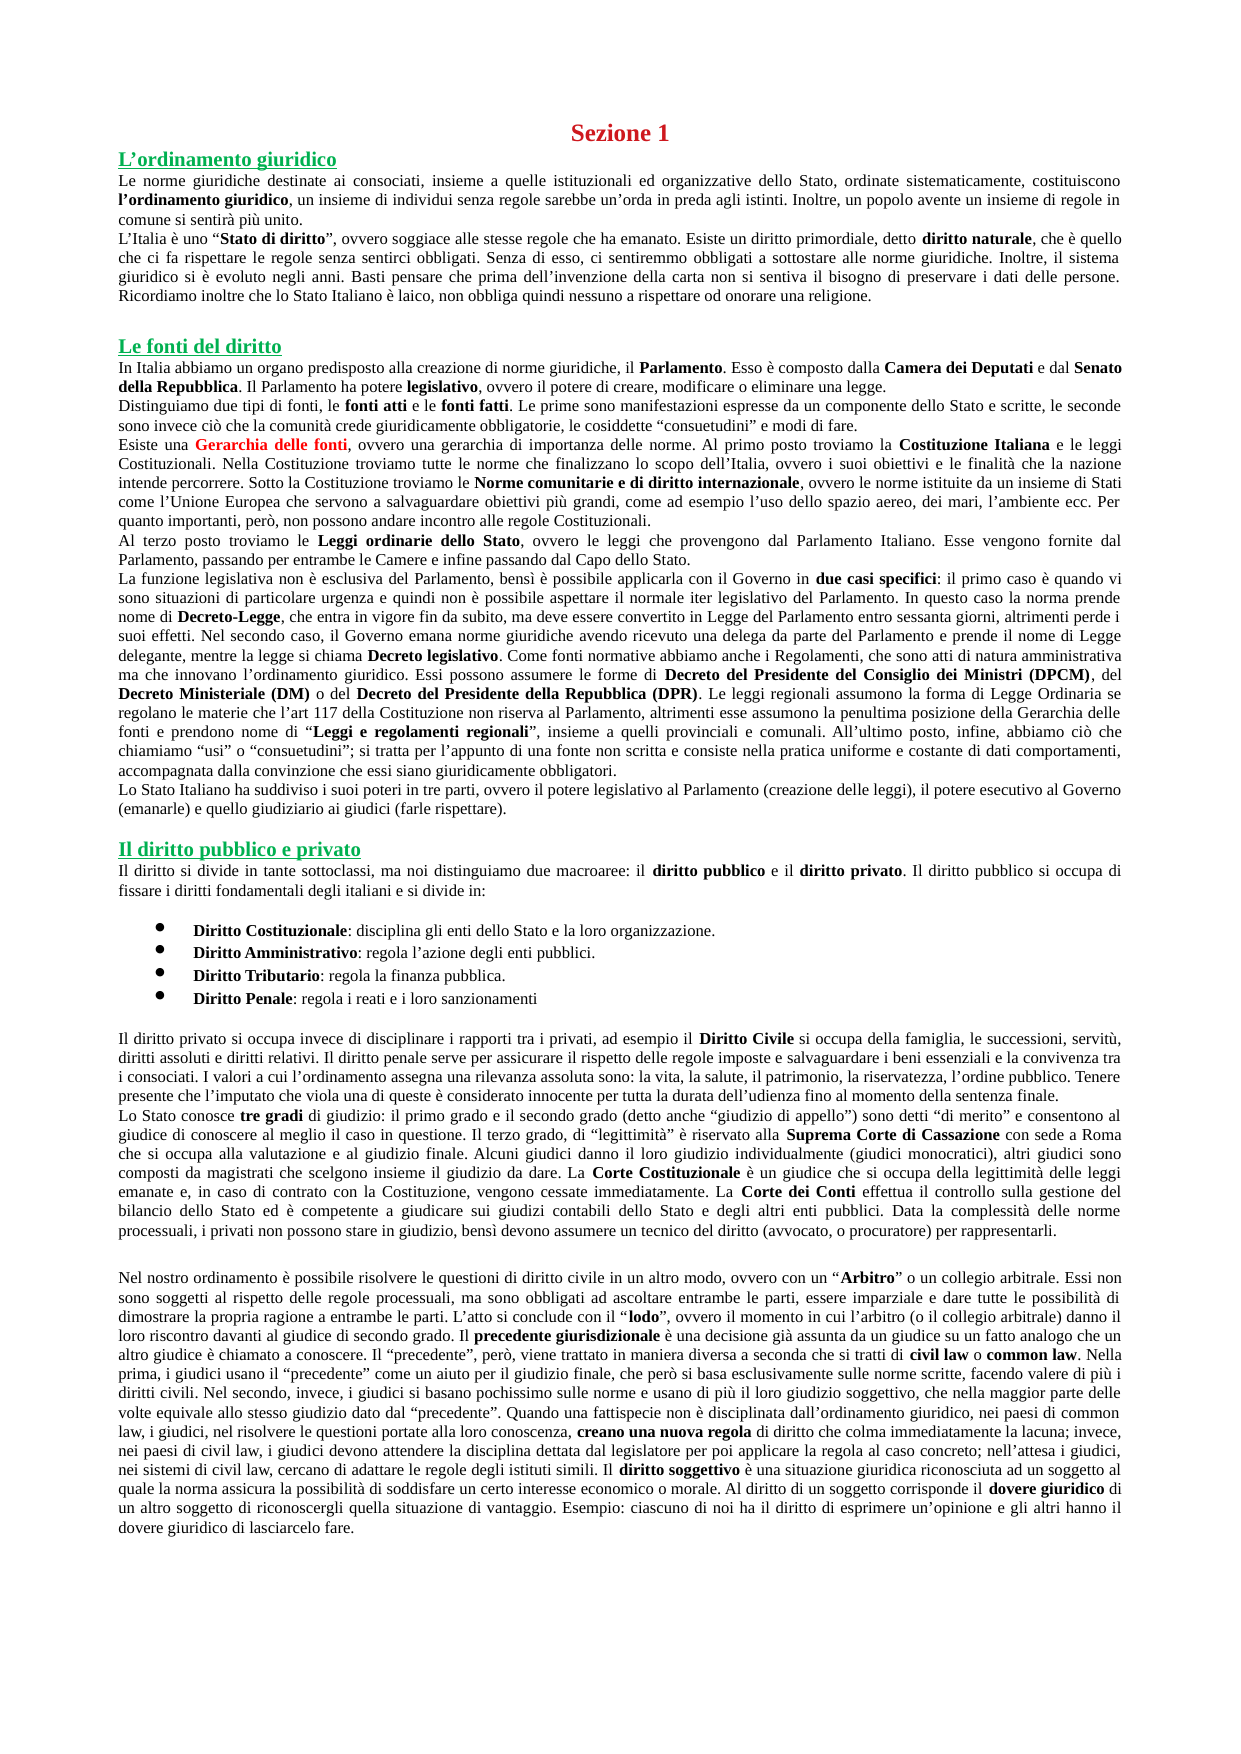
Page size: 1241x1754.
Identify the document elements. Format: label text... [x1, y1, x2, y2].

text Le fonti del diritto [118, 334, 1122, 358]
text Sezione 1 [118, 118, 1122, 147]
text La funzione legislativa non è esclusiva del Parlamento, bensì è possibile applicarla con il Governo in due casi specifici: il primo caso è quando vi sono situazioni di particolare urgenza e quindi non è possibile aspettare il normale iter legislativo del Parlamento. In questo caso la norma prende nome di Decreto-Legge, che entra in vigore fin da subito, ma deve essere convertito in Legge del Parlamento entro sessanta giorni, altrimenti perde i suoi effetti. Nel secondo caso, il Governo emana norme giuridiche avendo ricevuto una delega da parte del Parlamento e prende il nome di Legge delegante, mentre la legge si chiama Decreto legislativo. Come fonti normative abbiamo anche i Regolamenti, che sono atti di natura amministrativa ma che innovano l’ordinamento giuridico. Essi possono assumere le forme di Decreto del Presidente del Consiglio dei Ministri (DPCM), del Decreto Ministeriale (DM) o del Decreto del Presidente della Repubblica (DPR). Le leggi regionali assumono la forma di Legge Ordinaria se regolano le materie che l’art 117 della Costituzione non riserva al Parlamento, altrimenti esse assumono la penultima posizione della Gerarchia delle fonti e prendono nome di “Leggi e regolamenti regionali”, insieme a quelli provinciali e comunali. All’ultimo posto, infine, abbiamo ciò che chiamiamo “usi” o “consuetudini”; si tratta per l’appunto di una fonte non scritta e consiste nella pratica uniforme e costante di dati comportamenti, accompagnata dalla convinzione che essi siano giuridicamente obbligatori. [118, 569, 1122, 779]
list Diritto Penale: regola i reati e i loro sanzionamenti [156, 987, 1122, 1009]
text Il diritto si divide in tante sottoclassi, ma noi distinguiamo due macroaree: il diritto pubblico e il diritto privato. Il diritto pubblico si occupa di fissare i diritti fondamentali degli italiani e si divide in: [118, 861, 1122, 899]
text Nel nostro ordinamento è possibile risolvere le questioni di diritto civile in un altro modo, ovvero con un “Arbitro” o un collegio arbitrale. Essi non sono soggetti al rispetto delle regole processuali, ma sono obbligati ad ascoltare entrambe le parti, essere imparziale e dare tutte le possibilità di dimostrare la propria ragione a entrambe le parti. L’atto si conclude con il “lodo”, ovvero il momento in cui l’arbitro (o il collegio arbitrale) danno il loro riscontro davanti al giudice di secondo grado. Il precedente giurisdizionale è una decisione già assunta da un giudice su un fatto analogo che un altro giudice è chiamato a conoscere. Il “precedente”, però, viene trattato in maniera diversa a seconda che si tratti di civil law o common law. Nella prima, i giudici usano il “precedente” come un aiuto per il giudizio finale, che però si basa esclusivamente sulle norme scritte, facendo valere di più i diritti civili. Nel secondo, invece, i giudici si basano pochissimo sulle norme e usano di più il loro giudizio soggettivo, che nella maggior parte delle volte equivale allo stesso giudizio dato dal “precedente”. Quando una fattispecie non è disciplinata dall’ordinamento giuridico, nei paesi di common law, i giudici, nel risolvere le questioni portate alla loro conoscenza, creano una nuova regola di diritto che colma immediatamente la lacuna; invece, nei paesi di civil law, i giudici devono attendere la disciplina dettata dal legislatore per poi applicare la regola al caso concreto; nell’attesa i giudici, nei sistemi di civil law, cercano di adattare le regole degli istituti simili. Il diritto soggettivo è una situazione giuridica riconosciuta ad un soggetto al quale la norma assicura la possibilità di soddisfare un certo interesse economico o morale. Al diritto di un soggetto corrisponde il dovere giuridico di un altro soggetto di riconoscergli quella situazione di vantaggio. Esempio: ciascuno di noi ha il diritto di esprimere un’opinione e gli altri hanno il dovere giuridico di lasciarcelo fare. [118, 1268, 1122, 1537]
text Distinguiamo due tipi di fonti, le fonti atti e le fonti fatti. Le prime sono manifestazioni espresse da un componente dello Stato e scritte, le seconde sono invece ciò che la comunità crede giuridicamente obbligatorie, le cosiddette “consuetudini” e modi di fare. [118, 396, 1122, 434]
text In Italia abbiamo un organo predisposto alla creazione di norme giuridiche, il Parlamento. Esso è composto dalla Camera dei Deputati e dal Senato della Repubblica. Il Parlamento ha potere legislativo, ovvero il potere di creare, modificare o eliminare una legge. [118, 358, 1122, 396]
text Il diritto pubblico e privato [118, 837, 1122, 861]
list Diritto Amministrativo: regola l’azione degli enti pubblici. [156, 941, 1122, 964]
list Diritto Costituzionale: disciplina gli enti dello Stato e la loro organizzazione. [156, 919, 1122, 941]
text L’Italia è uno “Stato di diritto”, ovvero soggiace alle stesse regole che ha emanato. Esiste un diritto primordiale, detto diritto naturale, che è quello che ci fa rispettare le regole senza sentirci obbligati. Senza di esso, ci sentiremmo obbligati a sottostare alle norme giuridiche. Inoltre, il sistema giuridico si è evoluto negli anni. Basti pensare che prima dell’invenzione della carta non si sentiva il bisogno di preservare i dati delle persone. Ricordiamo inoltre che lo Stato Italiano è laico, non obbliga quindi nessuno a rispettare od onorare una religione. [118, 228, 1122, 305]
text Al terzo posto troviamo le Leggi ordinarie dello Stato, ovvero le leggi che provengono dal Parlamento Italiano. Esse vengono fornite dal Parlamento, passando per entrambe le Camere e infine passando dal Capo dello Stato. [118, 530, 1122, 569]
list Diritto Tributario: regola la finanza pubblica. [156, 964, 1122, 987]
text Le norme giuridiche destinate ai consociati, insieme a quelle istituzionali ed organizzative dello Stato, ordinate sistematicamente, costituiscono l’ordinamento giuridico, un insieme di individui senza regole sarebbe un’orda in preda agli istinti. Inoltre, un popolo avente un insieme di regole in comune si sentirà più unito. [118, 171, 1122, 228]
text Esiste una Gerarchia delle fonti, ovvero una gerarchia di importanza delle norme. Al primo posto troviamo la Costituzione Italiana e le leggi Costituzionali. Nella Costituzione troviamo tutte le norme che finalizzano lo scopo dell’Italia, ovvero i suoi obiettivi e le finalità che la nazione intende percorrere. Sotto la Costituzione troviamo le Norme comunitarie e di diritto internazionale, ovvero le norme istituite da un insieme di Stati come l’Unione Europea che servono a salvaguardare obiettivi più grandi, come ad esempio l’uso dello spazio aereo, dei mari, l’ambiente ecc. Per quanto importanti, però, non possono andare incontro alle regole Costituzionali. [118, 434, 1122, 530]
text L’ordinamento giuridico [118, 147, 1122, 171]
text Lo Stato conosce tre gradi di giudizio: il primo grado e il secondo grado (detto anche “giudizio di appello”) sono detti “di merito” e consentono al giudice di conoscere al meglio il caso in questione. Il terzo grado, di “legittimità” è riservato alla Suprema Corte di Cassazione con sede a Roma che si occupa alla valutazione e al giudizio finale. Alcuni giudici danno il loro giudizio individualmente (giudici monocratici), altri giudici sono composti da magistrati che scelgono insieme il giudizio da dare. La Corte Costituzionale è un giudice che si occupa della legittimità delle leggi emanate e, in caso di contrato con la Costituzione, vengono cessate immediatamente. La Corte dei Conti effettua il controllo sulla gestione del bilancio dello Stato ed è competente a giudicare sui giudizi contabili dello Stato e degli altri enti pubblici. Data la complessità delle norme processuali, i privati non possono stare in giudizio, bensì devono assumere un tecnico del diritto (avvocato, o procuratore) per rappresentarli. [118, 1105, 1122, 1239]
text Il diritto privato si occupa invece di disciplinare i rapporti tra i privati, ad esempio il Diritto Civile si occupa della famiglia, le successioni, servitù, diritti assoluti e diritti relativi. Il diritto penale serve per assicurare il rispetto delle regole imposte e salvaguardare i beni essenziali e la convivenza tra i consociati. I valori a cui l’ordinamento assegna una rilevanza assoluta sono: la vita, la salute, il patrimonio, la riservatezza, l’ordine pubblico. Tenere presente che l’imputato che viola una di queste è considerato innocente per tutta la durata dell’udienza fino al momento della sentenza finale. [118, 1029, 1122, 1105]
text Lo Stato Italiano ha suddiviso i suoi poteri in tre parti, ovvero il potere legislativo al Parlamento (creazione delle leggi), il potere esecutivo al Governo (emanarle) e quello giudiziario ai giudici (farle rispettare). [118, 779, 1122, 818]
